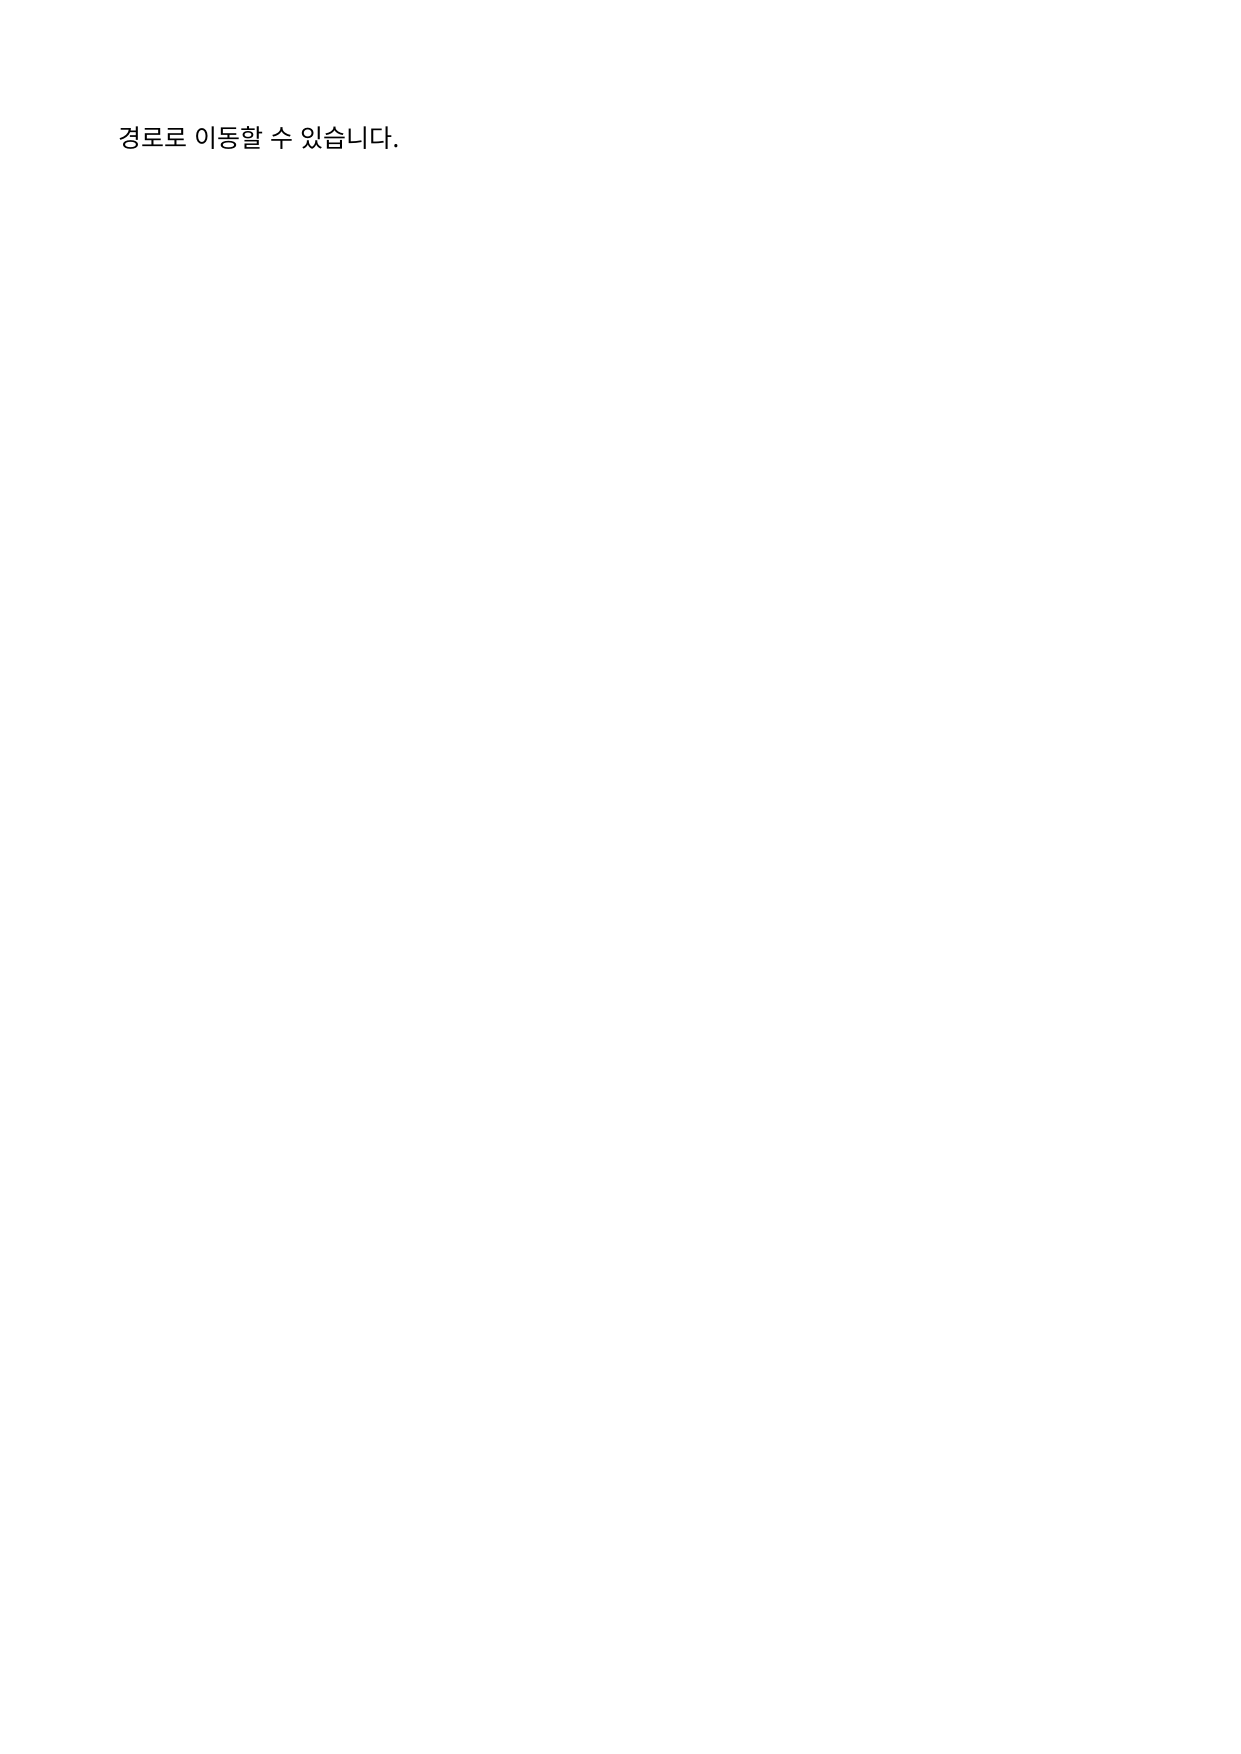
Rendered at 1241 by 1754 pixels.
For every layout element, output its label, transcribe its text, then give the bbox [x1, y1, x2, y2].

text 경로로 이동할 수 있습니다. [118, 118, 1122, 154]
